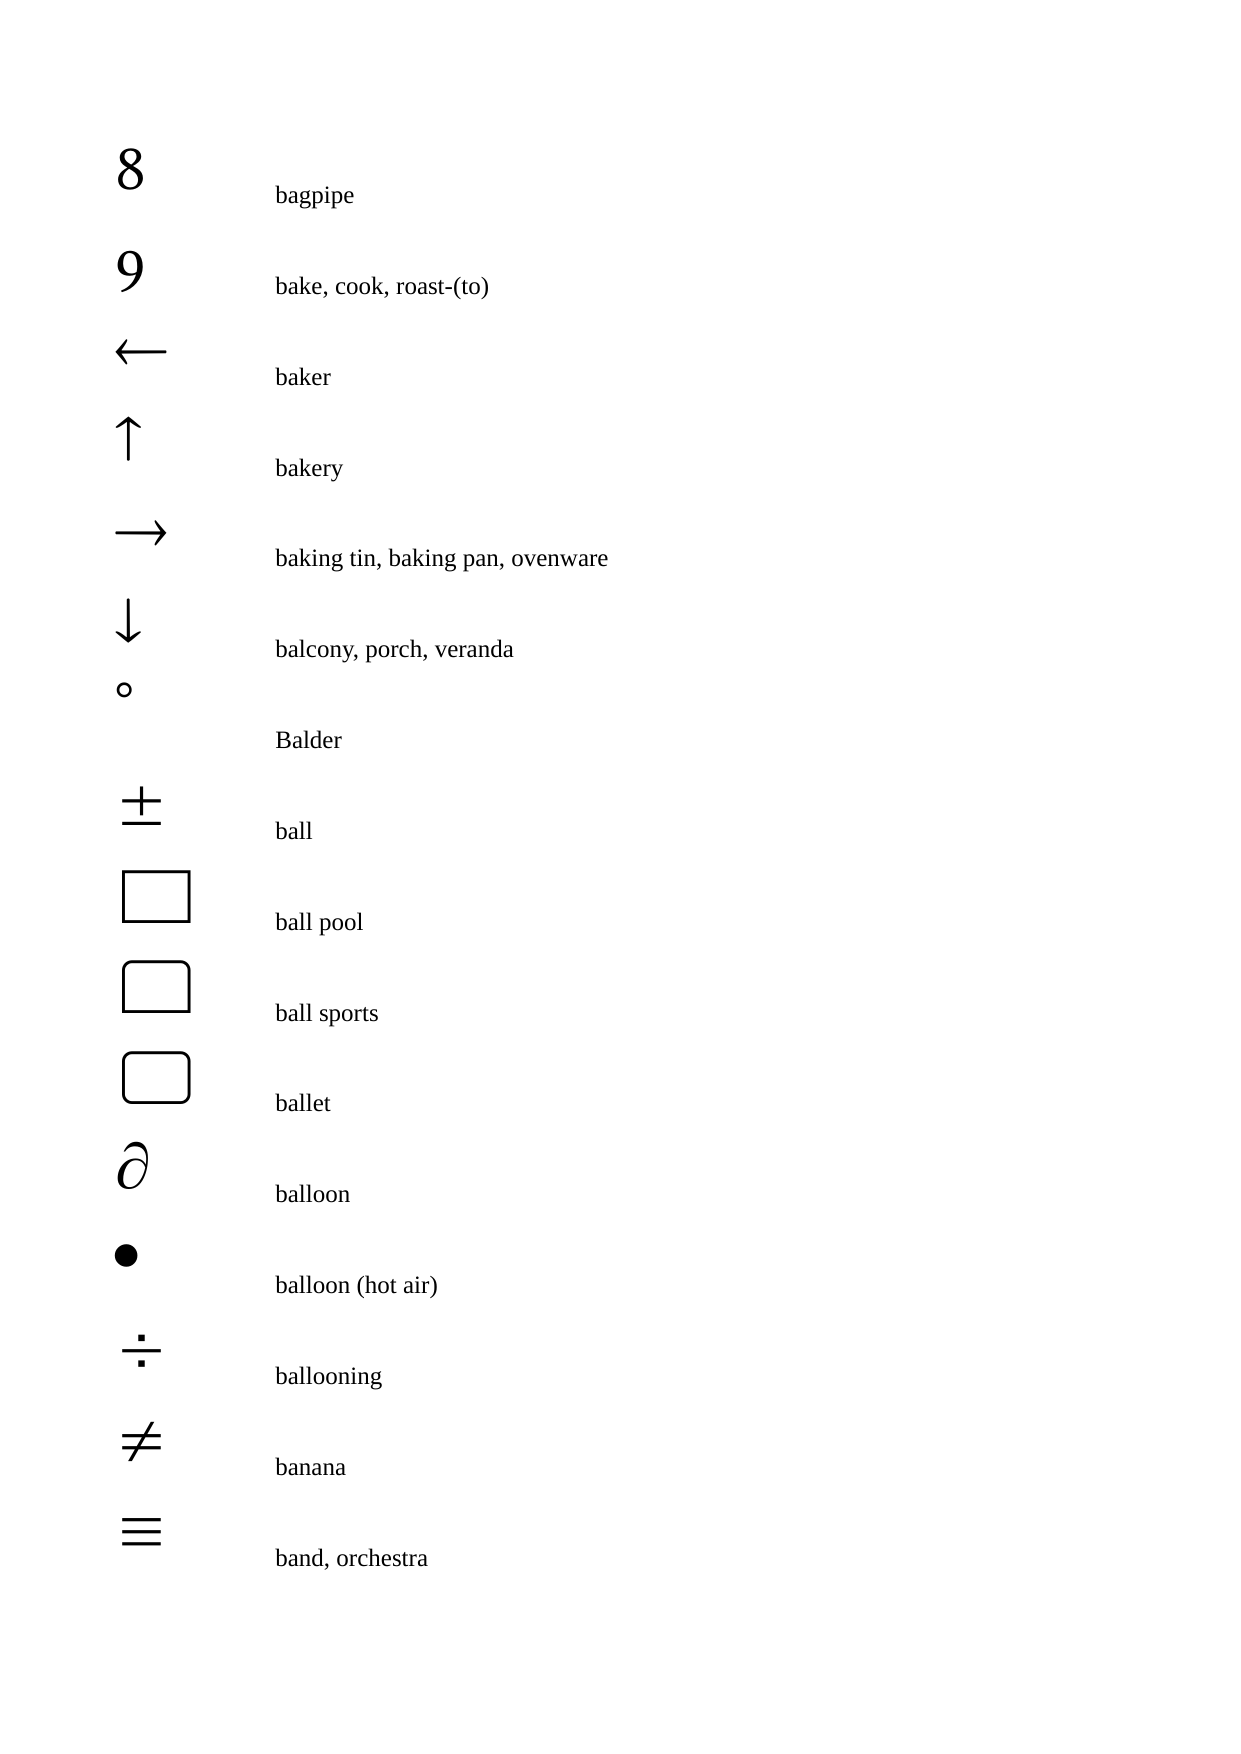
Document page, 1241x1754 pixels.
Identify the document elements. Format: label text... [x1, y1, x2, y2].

table_cell balloon [275, 1117, 949, 1208]
table_cell  [115, 481, 275, 572]
table_cell  [115, 1299, 275, 1390]
table_cell  [115, 936, 275, 1026]
table_cell  [115, 845, 275, 936]
table_cell bagpipe [275, 118, 949, 209]
table_cell banana [275, 1390, 949, 1481]
table_cell balcony, porch, veranda [275, 572, 949, 663]
table_cell Balder [275, 663, 949, 754]
table_cell ballet [275, 1026, 949, 1117]
table_cell  [115, 754, 275, 845]
table_cell balloon (hot air) [275, 1208, 949, 1299]
table_cell ballooning [275, 1299, 949, 1390]
table_cell baker [275, 300, 949, 391]
table_cell  [115, 391, 275, 481]
table_cell bakery [275, 391, 949, 481]
table_cell  [115, 1390, 275, 1481]
table_cell  [115, 572, 275, 663]
table_cell band, orchestra [275, 1481, 949, 1571]
table_cell bake, cook, roast-(to) [275, 209, 949, 300]
table_cell  [115, 1208, 275, 1299]
table_cell ball sports [275, 936, 949, 1026]
table_cell  [115, 209, 275, 300]
table_cell  [115, 118, 275, 209]
table_cell baking tin, baking pan, ovenware [275, 481, 949, 572]
table_cell ball [275, 754, 949, 845]
table_cell  [115, 1026, 275, 1117]
table_cell  [115, 300, 275, 391]
table_cell  [115, 663, 275, 754]
table_cell  [115, 1481, 275, 1571]
table_cell ball pool [275, 845, 949, 936]
table_cell  [115, 1117, 275, 1208]
